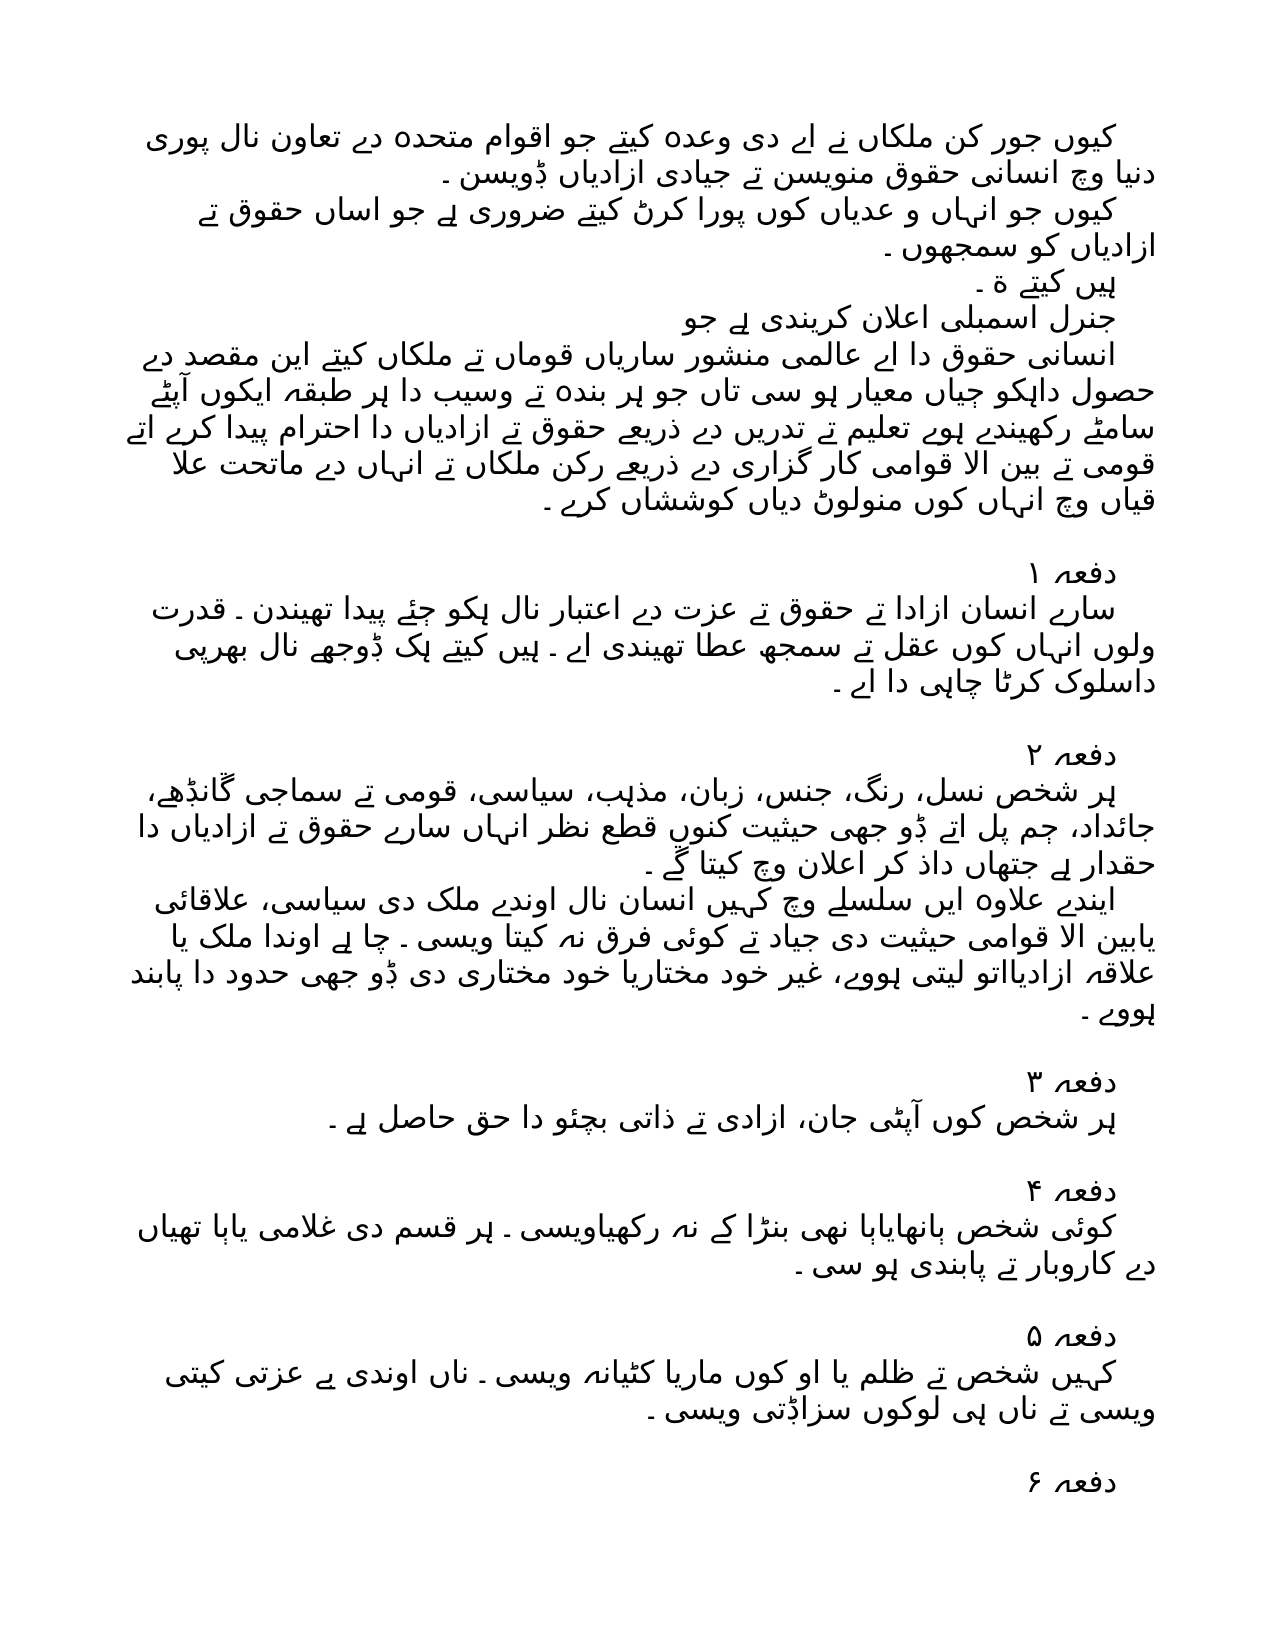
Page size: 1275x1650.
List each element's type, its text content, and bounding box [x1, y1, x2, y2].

text دفعہ ۴ [118, 1172, 1157, 1209]
text جنرل اسمبلی اعلان کریندی ہے جو [118, 300, 1157, 336]
text کوئی شخص ٻانھایاٻا نھی بنڑا کے نہ رکھیاویسی ۔ ہر قسم دی غلامی یاٻا تھیاں دے کاروبار تے پابندی ہو سی ۔ [118, 1209, 1157, 1281]
text ہر شخص نسل، رنگ، جنس، زبان، مذہب، سیاسی، قومی تے سماجی ڱانڋھے، جائداد، ڄم پل اتے ڋو جھی حیثیت کنوں قطع نظر انہاں سارے حقوق تے ازادیاں دا حقدار ہے جتھاں داذ کر اعلان وچ کیتا ڱے ۔ [118, 772, 1157, 882]
text دفعہ ۳ [118, 1063, 1157, 1100]
text دفعہ ۲ [118, 736, 1157, 772]
text کیوں جو انہاں و عدیاں کوں پورا کرڻ کیتے ضروری ہے جو اساں حقوق تے ازادیاں کو سمجھوں ۔ [118, 191, 1157, 263]
text سارے انسان ازادا تے حقوق تے عزت دے اعتبار نال ہکو ڄئے پیدا تھیندن ۔ قدرت ولوں انہاں کوں عقل تے سمجھ عطا تھیندی اے ۔ ہیں کیتے ہک ڋوجھے نال بھرپی داسلوک کرڻا چاہی دا اے ۔ [118, 591, 1157, 700]
text انسانی حقوق دا اے عالمی منشور ساریاں قوماں تے ملکاں کیتے این مقصد دے حصول داہکو ڄیاں معیار ہو سی تاں جو ہر بندہ تے وسیب دا ہر طبقہ ایکوں آپڻے سامڻے رکھیندے ہوے تعلیم تے تدریں دے ذریعے حقوق تے ازادیاں دا احترام پیدا کرے اتے قومی تے بین الا قوامی کار گزاری دے ذریعے رکن ملکاں تے انہاں دے ماتحت علا قیاں وچ انہاں کوں منولوڻ دیاں کوششاں کرے ۔ [118, 336, 1157, 518]
text کہیں شخص تے ظلم یا او کوں ماریا کٹیانہ ویسی ۔ ناں اوندی بے عزتی کیتی ویسی تے ناں ہی لوکوں سزاڋتی ویسی ۔ [118, 1354, 1157, 1427]
text دفعہ ۶ [118, 1463, 1157, 1499]
text ہیں کیتے ة ۔ [118, 263, 1157, 300]
text ہر شخص کوں آپڻی جان، ازادی تے ذاتی بچئو دا حق حاصل ہے ۔ [118, 1100, 1157, 1136]
text کیوں جور کن ملکاں نے اے دی وعدہ کیتے جو اقوام متحدہ دے تعاون نال پوری دنیا وچ انسانی حقوق منویسن تے جیادی ازادیاں ڋویسن ۔ [118, 118, 1157, 191]
text دفعہ ۵ [118, 1318, 1157, 1354]
text دفعہ ۱ [118, 554, 1157, 591]
text ایندے علاوہ ایں سلسلے وچ کہیں انسان نال اوندے ملک دی سیاسی، علاقائی یابین الا قوامی حیثیت دی جیاد تے کوئی فرق نہ کیتا ویسی ۔ چا ہے اوندا ملک یا علاقہ ازادیااتو لیتی ہووے، غیر خود مختاریا خود مختاری دی ڋو جھی حدود دا پابند ہووے ۔ [118, 882, 1157, 1027]
